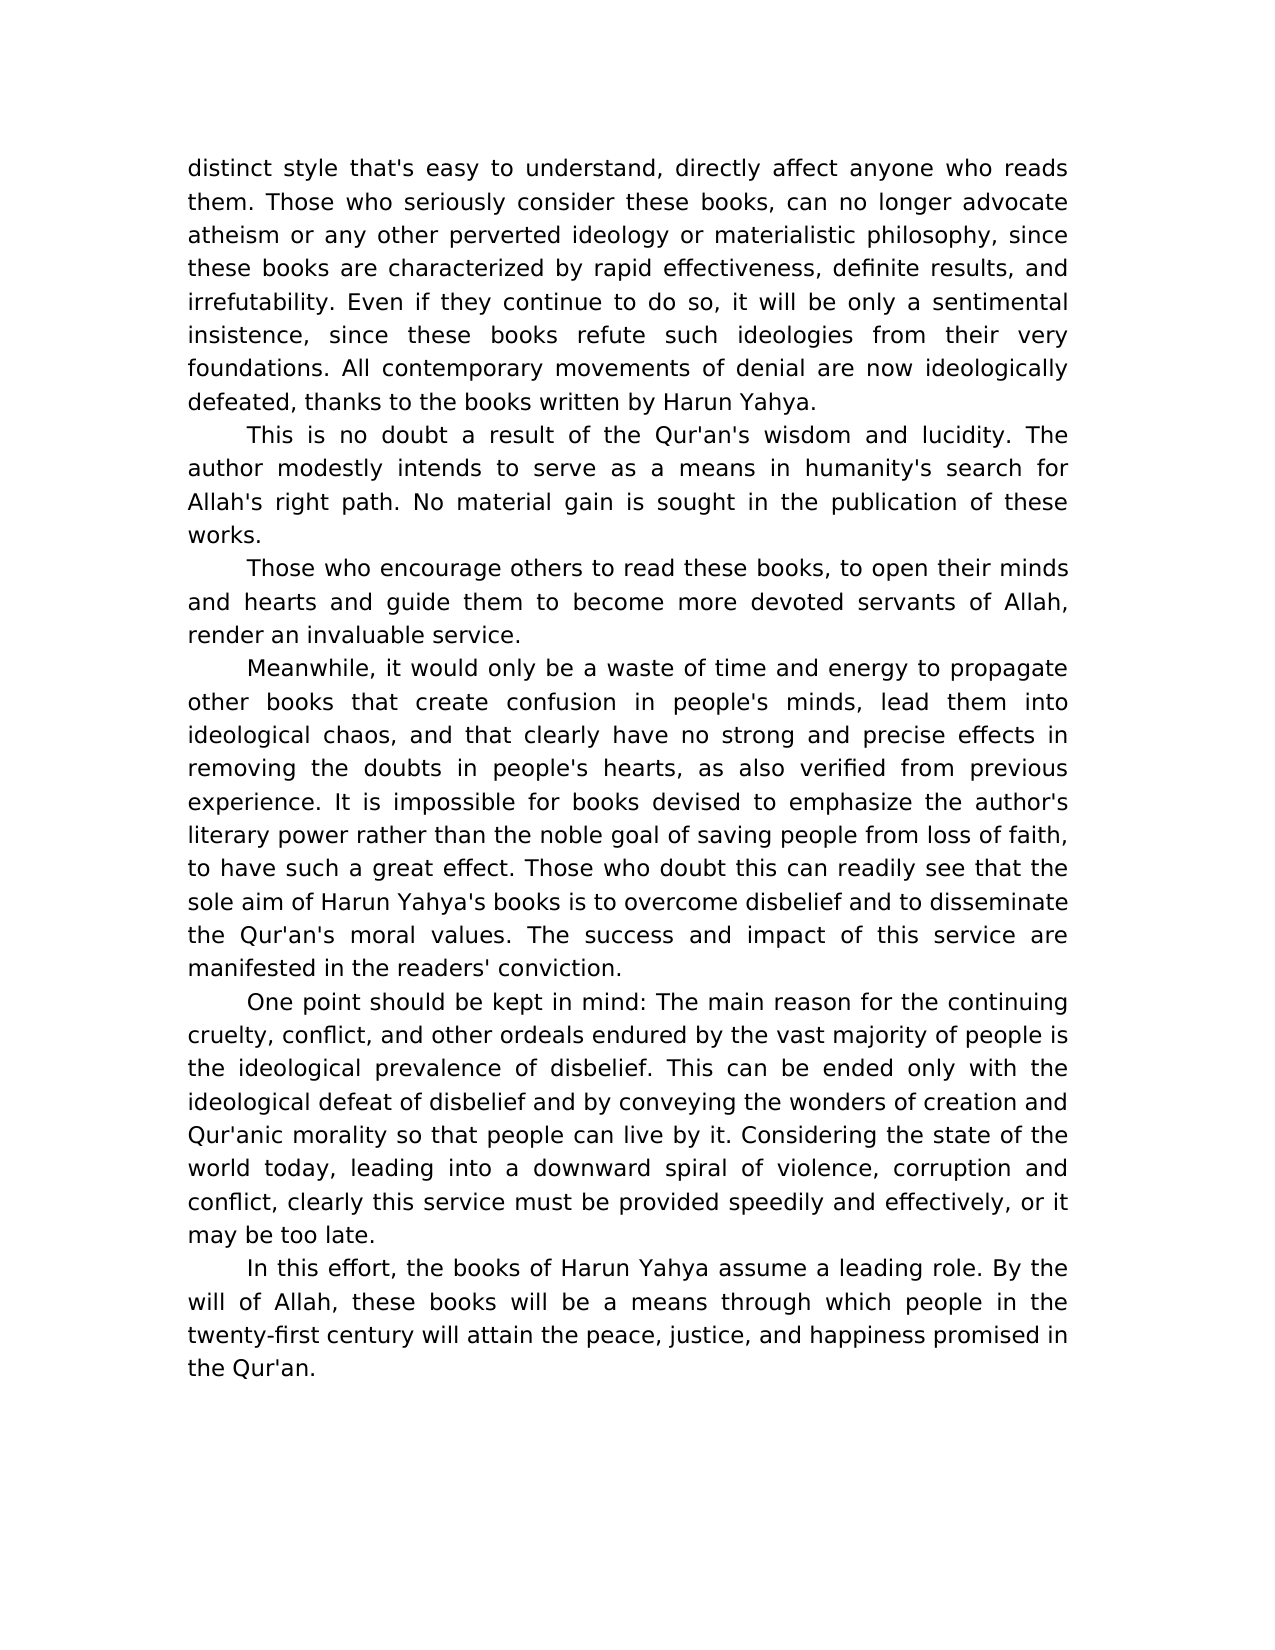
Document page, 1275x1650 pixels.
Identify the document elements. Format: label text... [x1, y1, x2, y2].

text This is no doubt a result of the Qur'an's wisdom and lucidity. The author modestly intends to serve as a means in humanity's search for Allah's right path. No material gain is sought in the publication of these works. [187, 417, 1070, 550]
text One point should be kept in mind: The main reason for the continuing cruelty, conflict, and other ordeals endured by the vast majority of people is the ideological prevalence of disbelief. This can be ended only with the ideological defeat of disbelief and by conveying the wonders of creation and Qur'anic morality so that people can live by it. Considering the state of the world today, leading into a downward spiral of violence, corruption and conflict, clearly this service must be provided speedily and effectively, or it may be too late. [187, 983, 1070, 1250]
text Those who encourage others to read these books, to open their minds and hearts and guide them to become more devoted servants of Allah, render an invaluable service. [187, 550, 1070, 650]
text distinct style that's easy to understand, directly affect anyone who reads them. Those who seriously consider these books, can no longer advocate atheism or any other perverted ideology or materialistic philosophy, since these books are characterized by rapid effectiveness, definite results, and irrefutability. Even if they continue to do so, it will be only a sentimental insistence, since these books refute such ideologies from their very foundations. All contemporary movements of denial are now ideologically defeated, thanks to the books written by Harun Yahya. [187, 150, 1070, 417]
text Meanwhile, it would only be a waste of time and energy to propagate other books that create confusion in people's minds, lead them into ideological chaos, and that clearly have no strong and precise effects in removing the doubts in people's hearts, as also verified from previous experience. It is impossible for books devised to emphasize the author's literary power rather than the noble goal of saving people from loss of faith, to have such a great effect. Those who doubt this can readily see that the sole aim of Harun Yahya's books is to overcome disbelief and to disseminate the Qur'an's moral values. The success and impact of this service are manifested in the readers' conviction. [187, 650, 1070, 983]
text In this effort, the books of Harun Yahya assume a leading role. By the will of Allah, these books will be a means through which people in the twenty-first century will attain the peace, justice, and happiness promised in the Qur'an. [187, 1250, 1070, 1383]
